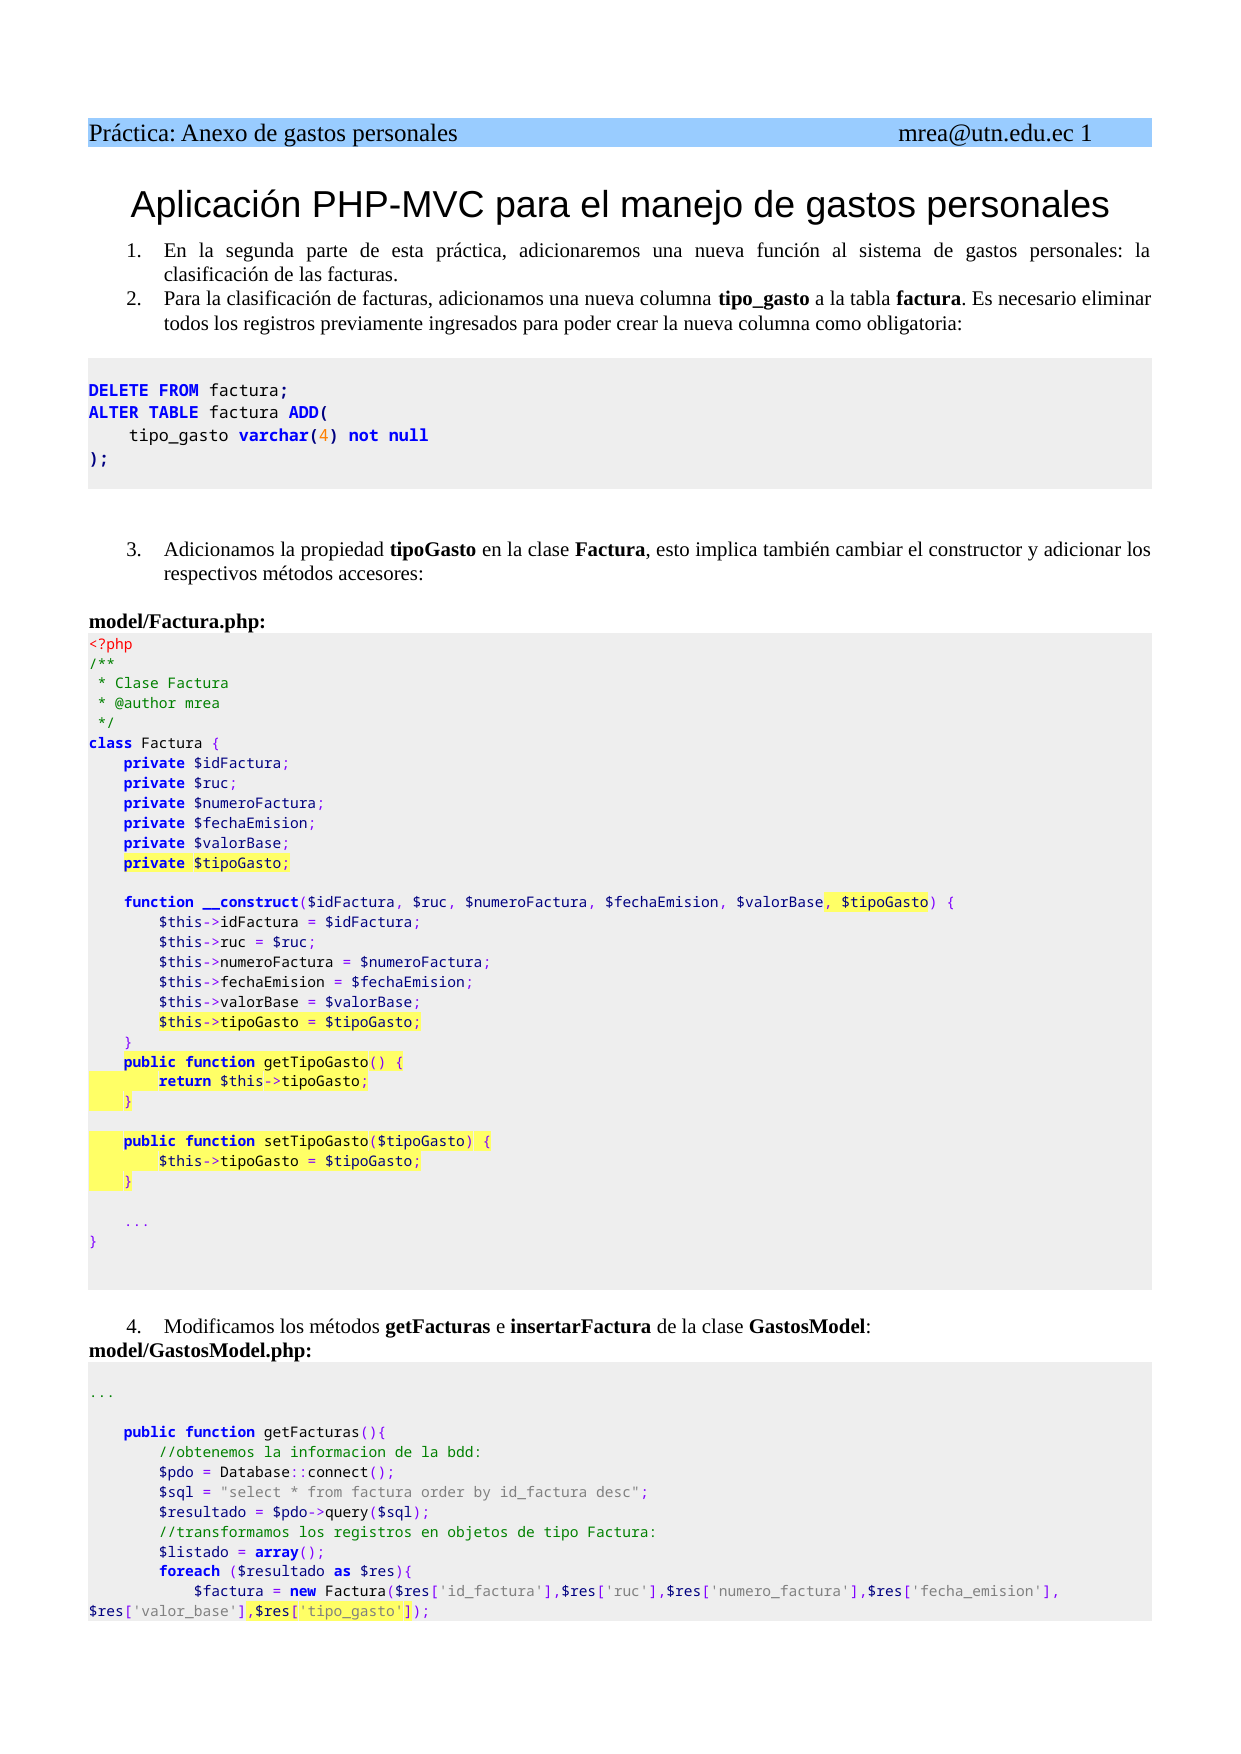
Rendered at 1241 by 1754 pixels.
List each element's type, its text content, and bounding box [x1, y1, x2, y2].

text private $numeroFactura; [88, 793, 1152, 813]
text function __construct($idFactura, $ruc, $numeroFactura, $fechaEmision, $valorBase, $tipoGasto) { [88, 892, 1152, 912]
text //obtenemos la informacion de la bdd: [88, 1442, 1152, 1462]
text * Clase Factura [88, 673, 1152, 693]
list Para la clasificación de facturas, adicionamos una nueva columna tipo_gasto a la tabla factura. Es necesario eliminar todos los registros previamente ingresados para poder crear la nueva columna como obligatoria: [126, 286, 1152, 334]
text } [88, 1171, 1152, 1191]
list Modificamos los métodos getFacturas e insertarFactura de la clase GastosModel: [126, 1314, 1152, 1338]
text } [88, 1230, 1152, 1250]
text $pdo = Database::connect(); [88, 1462, 1152, 1482]
text $sql = "select * from factura order by id_factura desc"; [88, 1482, 1152, 1502]
text * @author mrea [88, 693, 1152, 713]
text private $idFactura; [88, 753, 1152, 773]
text $this->tipoGasto = $tipoGasto; [88, 1012, 1152, 1031]
text tipo_gasto varchar(4) not null [88, 424, 1152, 447]
text public function setTipoGasto($tipoGasto) { [88, 1131, 1152, 1151]
text /** [88, 653, 1152, 673]
text $this->tipoGasto = $tipoGasto; [88, 1151, 1152, 1171]
text class Factura { [88, 733, 1152, 753]
text return $this->tipoGasto; [88, 1071, 1152, 1091]
text ... [88, 1211, 1152, 1230]
text $this->numeroFactura = $numeroFactura; [88, 952, 1152, 972]
text private $fechaEmision; [88, 813, 1152, 832]
text $listado = array(); [88, 1541, 1152, 1561]
text private $ruc; [88, 773, 1152, 793]
text } [88, 1031, 1152, 1051]
text <?php [88, 633, 1152, 653]
text foreach ($resultado as $res){ [88, 1561, 1152, 1581]
text $this->idFactura = $idFactura; [88, 912, 1152, 932]
text $factura = new Factura($res['id_factura'],$res['ruc'],$res['numero_factura'],$res['fecha_emision'],$res['valor_base'],$res['tipo_gasto']); [88, 1581, 1152, 1621]
text $this->ruc = $ruc; [88, 932, 1152, 952]
text //transformamos los registros en objetos de tipo Factura: [88, 1521, 1152, 1541]
text $this->fechaEmision = $fechaEmision; [88, 972, 1152, 992]
text $resultado = $pdo->query($sql); [88, 1502, 1152, 1521]
text */ [88, 713, 1152, 733]
list Adicionamos la propiedad tipoGasto en la clase Factura, esto implica también cambiar el constructor y adicionar los respectivos métodos accesores: [126, 537, 1152, 585]
text public function getFacturas(){ [88, 1422, 1152, 1442]
text model/GastosModel.php: [88, 1338, 1152, 1362]
text DELETE FROM factura; [88, 378, 1152, 401]
text private $tipoGasto; [88, 852, 1152, 872]
text ALTER TABLE factura ADD( [88, 401, 1152, 424]
list En la segunda parte de esta práctica, adicionaremos una nueva función al sistema de gastos personales: la clasificación de las facturas. [126, 238, 1152, 286]
text model/Factura.php: [88, 609, 1152, 633]
text public function getTipoGasto() { [88, 1051, 1152, 1071]
text ); [88, 447, 1152, 469]
text private $valorBase; [88, 832, 1152, 852]
subtitle Aplicación PHP-MVC para el manejo de gastos personales [88, 183, 1152, 226]
text } [88, 1091, 1152, 1111]
text ... [88, 1382, 1152, 1402]
text $this->valorBase = $valorBase; [88, 992, 1152, 1012]
